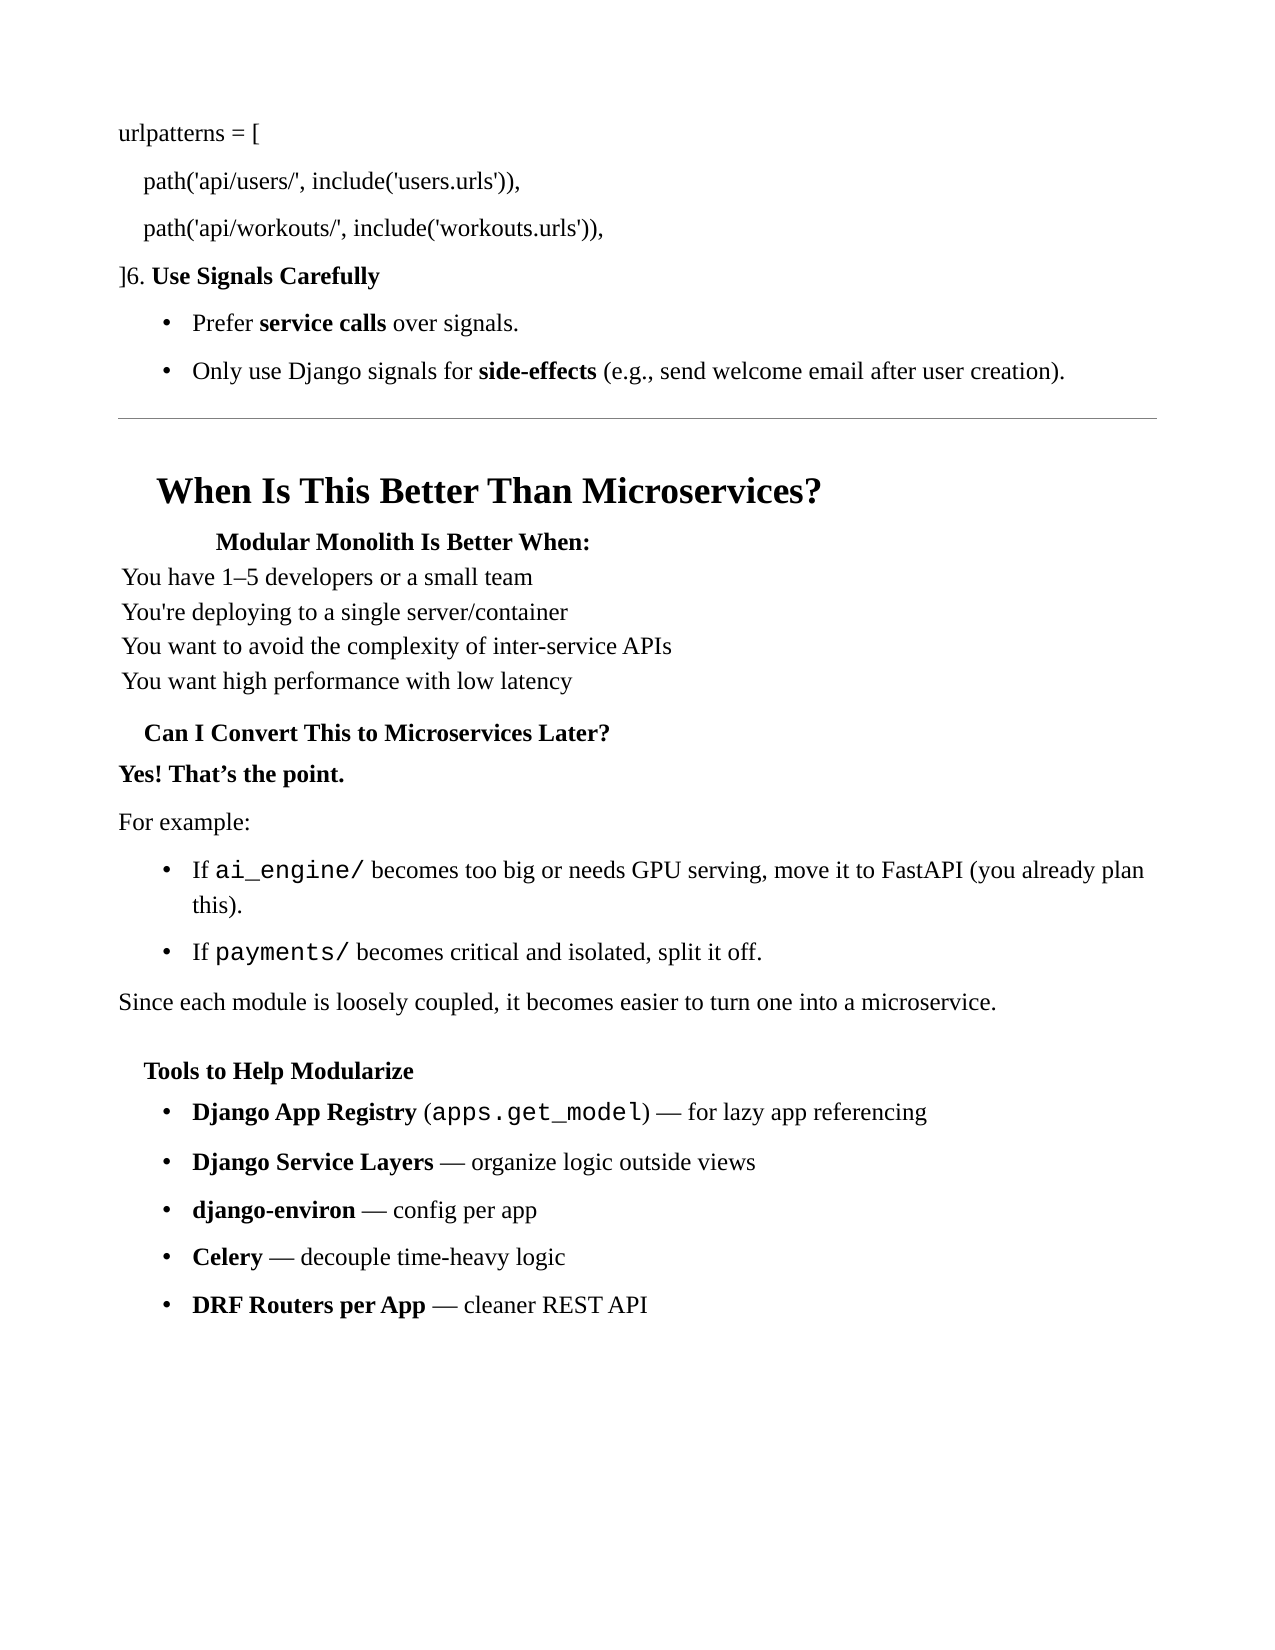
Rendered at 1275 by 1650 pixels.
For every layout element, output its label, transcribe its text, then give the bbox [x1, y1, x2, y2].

text For example: [118, 807, 1157, 836]
list Django Service Layers — organize logic outside views [162, 1147, 1157, 1176]
text Since each module is loosely coupled, it becomes easier to turn one into a microservice. [118, 987, 1157, 1016]
text urlpatterns = [ [118, 118, 1157, 147]
list DRF Routers per App — cleaner REST API [162, 1290, 1157, 1319]
text Yes! That’s the point. [118, 759, 1157, 788]
list Only use Django signals for side-effects (e.g., send welcome email after user creation). [162, 356, 1157, 385]
list Django App Registry (apps.get_model) — for lazy app referencing [162, 1097, 1157, 1128]
table_cell You want to avoid the complexity of inter-service APIs [118, 628, 688, 663]
text path('api/users/', include('users.urls')), [118, 166, 1157, 194]
table_cell You have 1–5 developers or a small team [118, 559, 688, 594]
text path('api/workouts/', include('workouts.urls')), [118, 213, 1157, 242]
text ]6. Use Signals Carefully [118, 261, 1157, 290]
list django-environ — config per app [162, 1195, 1157, 1223]
list Celery — decouple time-heavy logic [162, 1242, 1157, 1271]
subtitle 🧪 Tools to Help Modularize [118, 1056, 1157, 1084]
table_cell You're deploying to a single server/container [118, 594, 688, 628]
list If payments/ becomes critical and isolated, split it off. [162, 937, 1157, 968]
list Prefer service calls over signals. [162, 308, 1157, 337]
list If ai_engine/ becomes too big or needs GPU serving, move it to FastAPI (you already plan this). [162, 855, 1157, 918]
subtitle 💡 When Is This Better Than Microservices? [118, 469, 1157, 512]
subtitle 🔁 Can I Convert This to Microservices Later? [118, 718, 1157, 747]
table_header Modular Monolith Is Better When: [118, 525, 688, 559]
table_cell You want high performance with low latency [118, 663, 688, 697]
